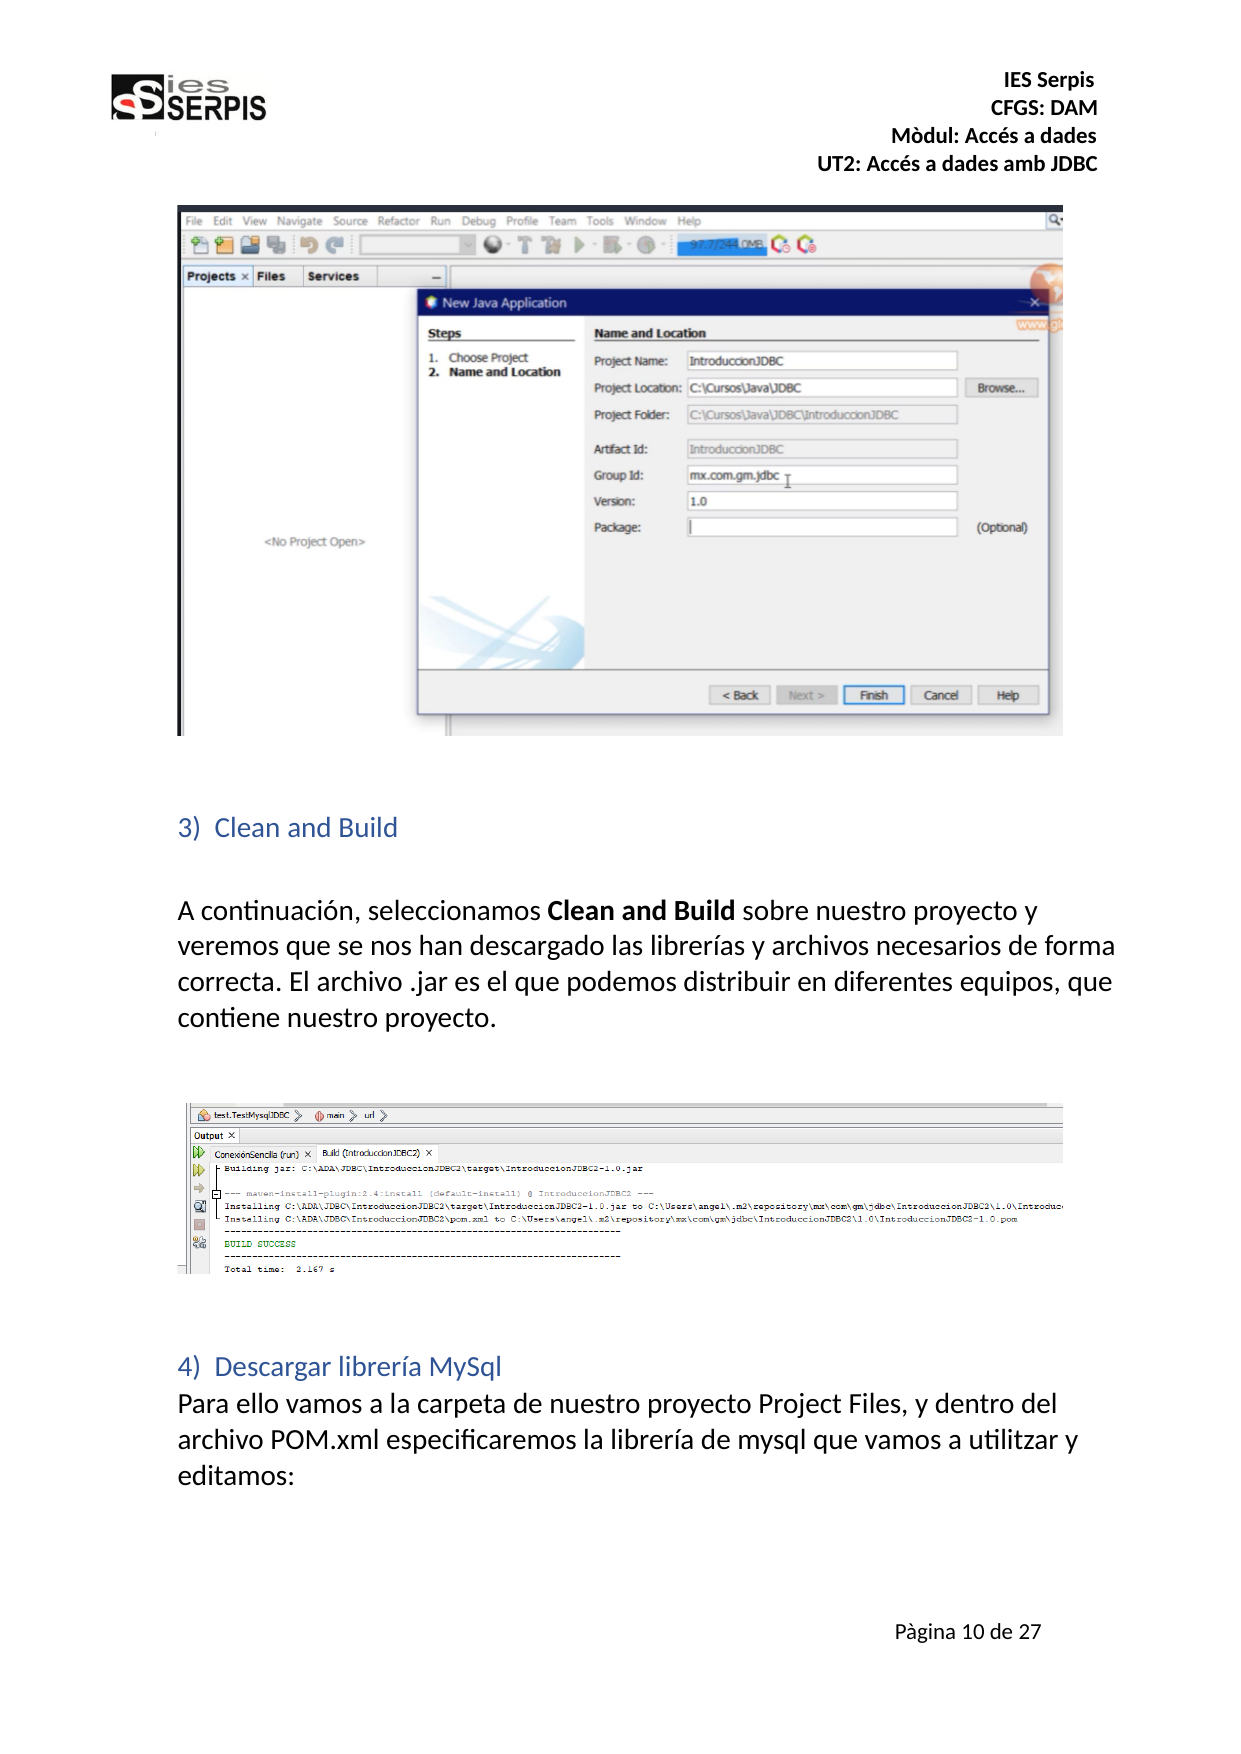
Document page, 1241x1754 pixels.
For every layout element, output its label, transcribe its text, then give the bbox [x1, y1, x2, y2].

text A continuación, seleccionamos Clean and Build sobre nuestro proyecto y veremos que se nos han descargado las librerías y archivos necesarios de forma correcta. El archivo .jar es el que podemos distribuir en diferentes equipos, que contiene nuestro proyecto. [177, 892, 1122, 1034]
subtitle Descargar librería MySql [177, 1348, 1122, 1384]
picture [177, 205, 1063, 736]
picture [177, 1103, 1063, 1274]
subtitle Clean and Build [177, 809, 1122, 844]
picture [105, 65, 279, 136]
text Para ello vamos a la carpeta de nuestro proyecto Project Files, y dentro del archivo POM.xml especificaremos la librería de mysql que vamos a utilitzar y editamos: [177, 1386, 1122, 1492]
